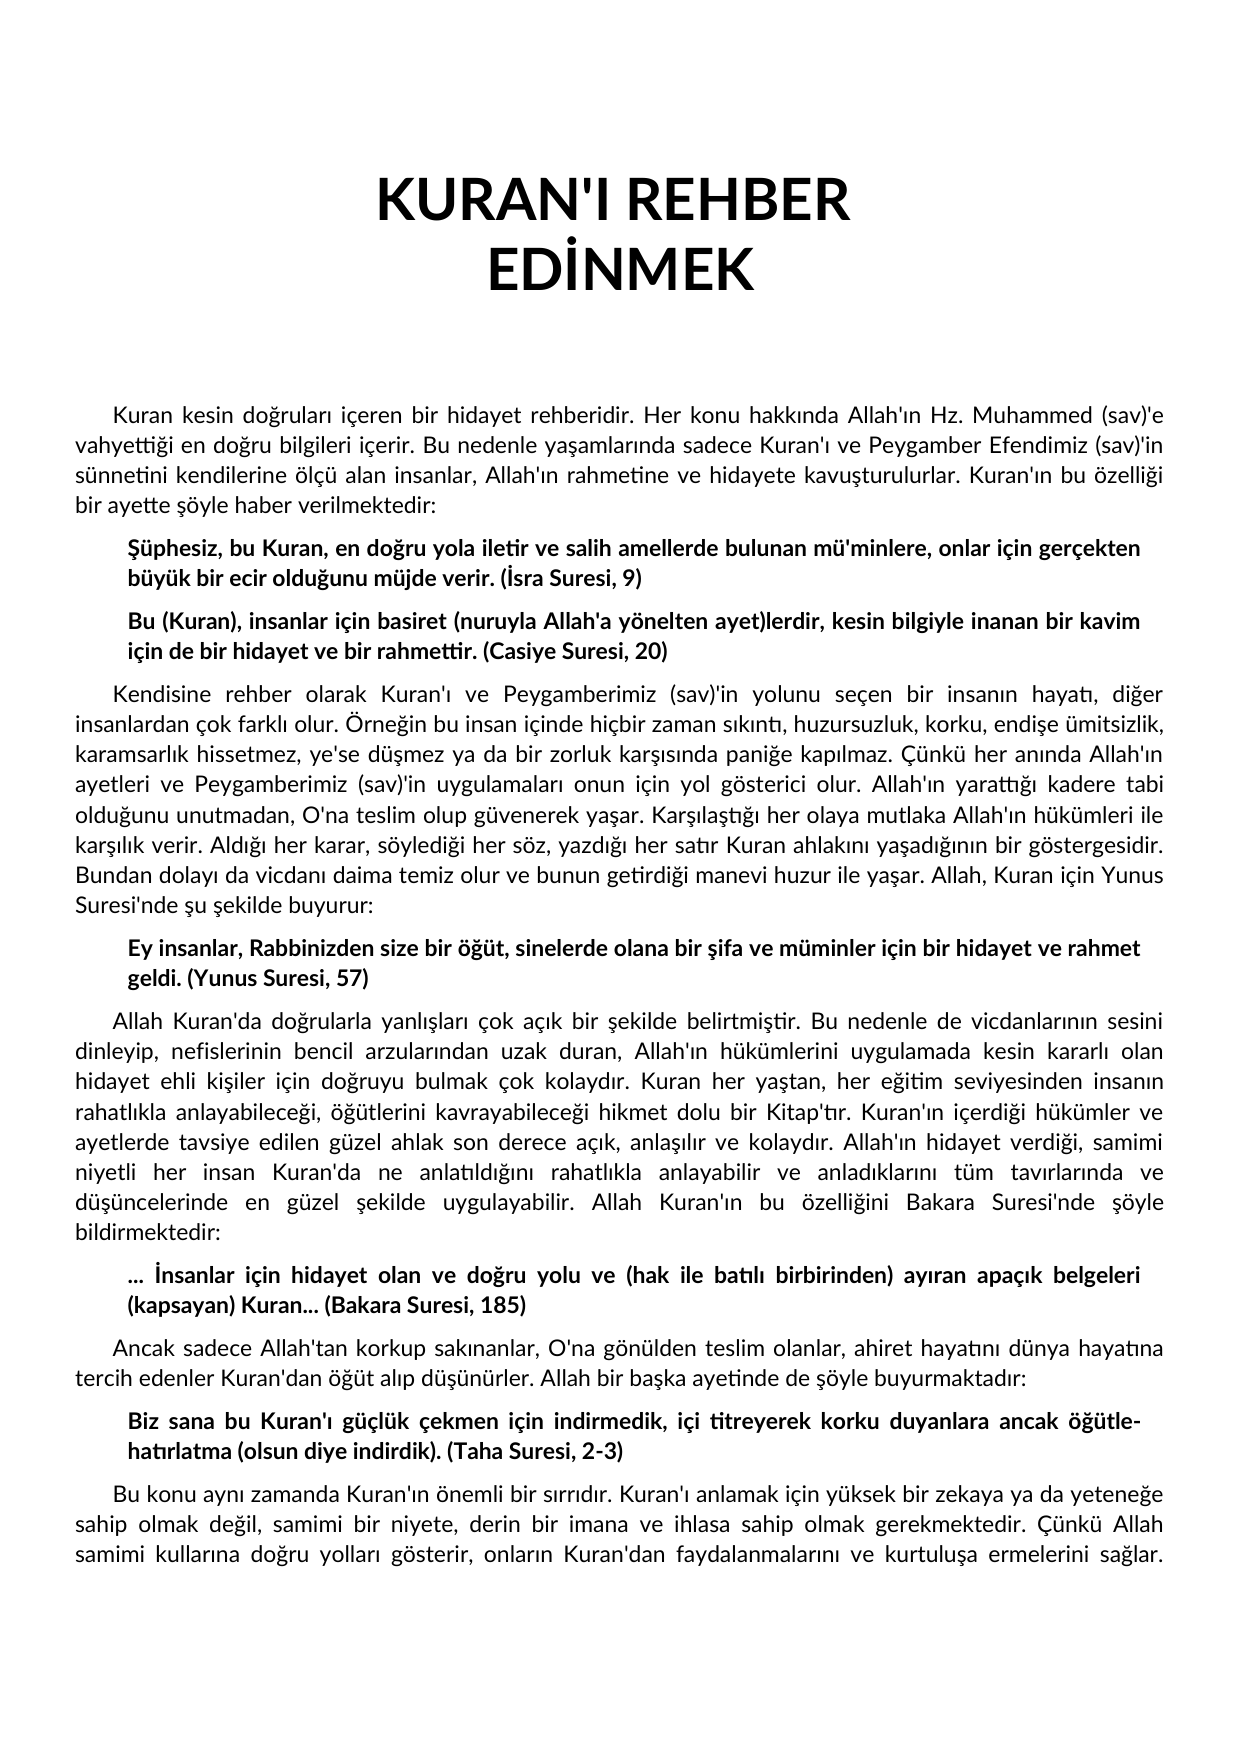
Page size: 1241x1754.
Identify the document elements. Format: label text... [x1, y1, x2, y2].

subtitle KURAN'I REHBER EDİNMEK [75, 162, 1165, 302]
text Kuran kesin doğruları içeren bir hidayet rehberidir. Her konu hakkında Allah'ın Hz. Muhammed (sav)'e vahyettiği en doğru bilgileri içerir. Bu nedenle yaşamlarında sadece Kuran'ı ve Peygamber Efendimiz (sav)'in sünnetini kendilerine ölçü alan insanlar, Allah'ın rahmetine ve hidayete kavuşturulurlar. Kuran'ın bu özelliği bir ayette şöyle haber verilmektedir: [75, 400, 1165, 518]
text Allah Kuran'da doğrularla yanlışları çok açık bir şekilde belirtmiştir. Bu nedenle de vicdanlarının sesini dinleyip, nefislerinin bencil arzularından uzak duran, Allah'ın hükümlerini uygulamada kesin kararlı olan hidayet ehli kişiler için doğruyu bulmak çok kolaydır. Kuran her yaştan, her eğitim seviyesinden insanın rahatlıkla anlayabileceği, öğütlerini kavrayabileceği hikmet dolu bir Kitap'tır. Kuran'ın içerdiği hükümler ve ayetlerde tavsiye edilen güzel ahlak son derece açık, anlaşılır ve kolaydır. Allah'ın hidayet verdiği, samimi niyetli her insan Kuran'da ne anlatıldığını rahatlıkla anlayabilir ve anladıklarını tüm tavırlarında ve düşüncelerinde en güzel şekilde uygulayabilir. Allah Kuran'ın bu özelliğini Bakara Suresi'nde şöyle bildirmektedir: [75, 1007, 1165, 1246]
text ... İnsanlar için hidayet olan ve doğru yolu ve (hak ile batılı birbirinden) ayıran apaçık belgeleri (kapsayan) Kuran... (Bakara Suresi, 185) [127, 1261, 1143, 1318]
text Şüphesiz, bu Kuran, en doğru yola iletir ve salih amellerde bulunan mü'minlere, onlar için gerçekten büyük bir ecir olduğunu müjde verir. (İsra Suresi, 9) [127, 534, 1143, 591]
text Ey insanlar, Rabbinizden size bir öğüt, sinelerde olana bir şifa ve müminler için bir hidayet ve rahmet geldi. (Yunus Suresi, 57) [127, 934, 1143, 991]
text Biz sana bu Kuran'ı güçlük çekmen için indirmedik, içi titreyerek korku duyanlara ancak öğütle-hatırlatma (olsun diye indirdik). (Taha Suresi, 2-3) [127, 1407, 1143, 1464]
text Bu konu aynı zamanda Kuran'ın önemli bir sırrıdır. Kuran'ı anlamak için yüksek bir zekaya ya da yeteneğe sahip olmak değil, samimi bir niyete, derin bir imana ve ihlasa sahip olmak gerekmektedir. Çünkü Allah samimi kullarına doğru yolları gösterir, onların Kuran'dan faydalanmalarını ve kurtuluşa ermelerini sağlar. [75, 1479, 1165, 1567]
text Kendisine rehber olarak Kuran'ı ve Peygamberimiz (sav)'in yolunu seçen bir insanın hayatı, diğer insanlardan çok farklı olur. Örneğin bu insan içinde hiçbir zaman sıkıntı, huzursuzluk, korku, endişe ümitsizlik, karamsarlık hissetmez, ye'se düşmez ya da bir zorluk karşısında paniğe kapılmaz. Çünkü her anında Allah'ın ayetleri ve Peygamberimiz (sav)'in uygulamaları onun için yol gösterici olur. Allah'ın yarattığı kadere tabi olduğunu unutmadan, O'na teslim olup güvenerek yaşar. Karşılaştığı her olaya mutlaka Allah'ın hükümleri ile karşılık verir. Aldığı her karar, söylediği her söz, yazdığı her satır Kuran ahlakını yaşadığının bir göstergesidir. Bundan dolayı da vicdanı daima temiz olur ve bunun getirdiği manevi huzur ile yaşar. Allah, Kuran için Yunus Suresi'nde şu şekilde buyurur: [75, 679, 1165, 918]
text Ancak sadece Allah'tan korkup sakınanlar, O'na gönülden teslim olanlar, ahiret hayatını dünya hayatına tercih edenler Kuran'dan öğüt alıp düşünürler. Allah bir başka ayetinde de şöyle buyurmaktadır: [75, 1334, 1165, 1391]
text Bu (Kuran), insanlar için basiret (nuruyla Allah'a yönelten ayet)lerdir, kesin bilgiyle inanan bir kavim için de bir hidayet ve bir rahmettir. (Casiye Suresi, 20) [127, 607, 1143, 664]
